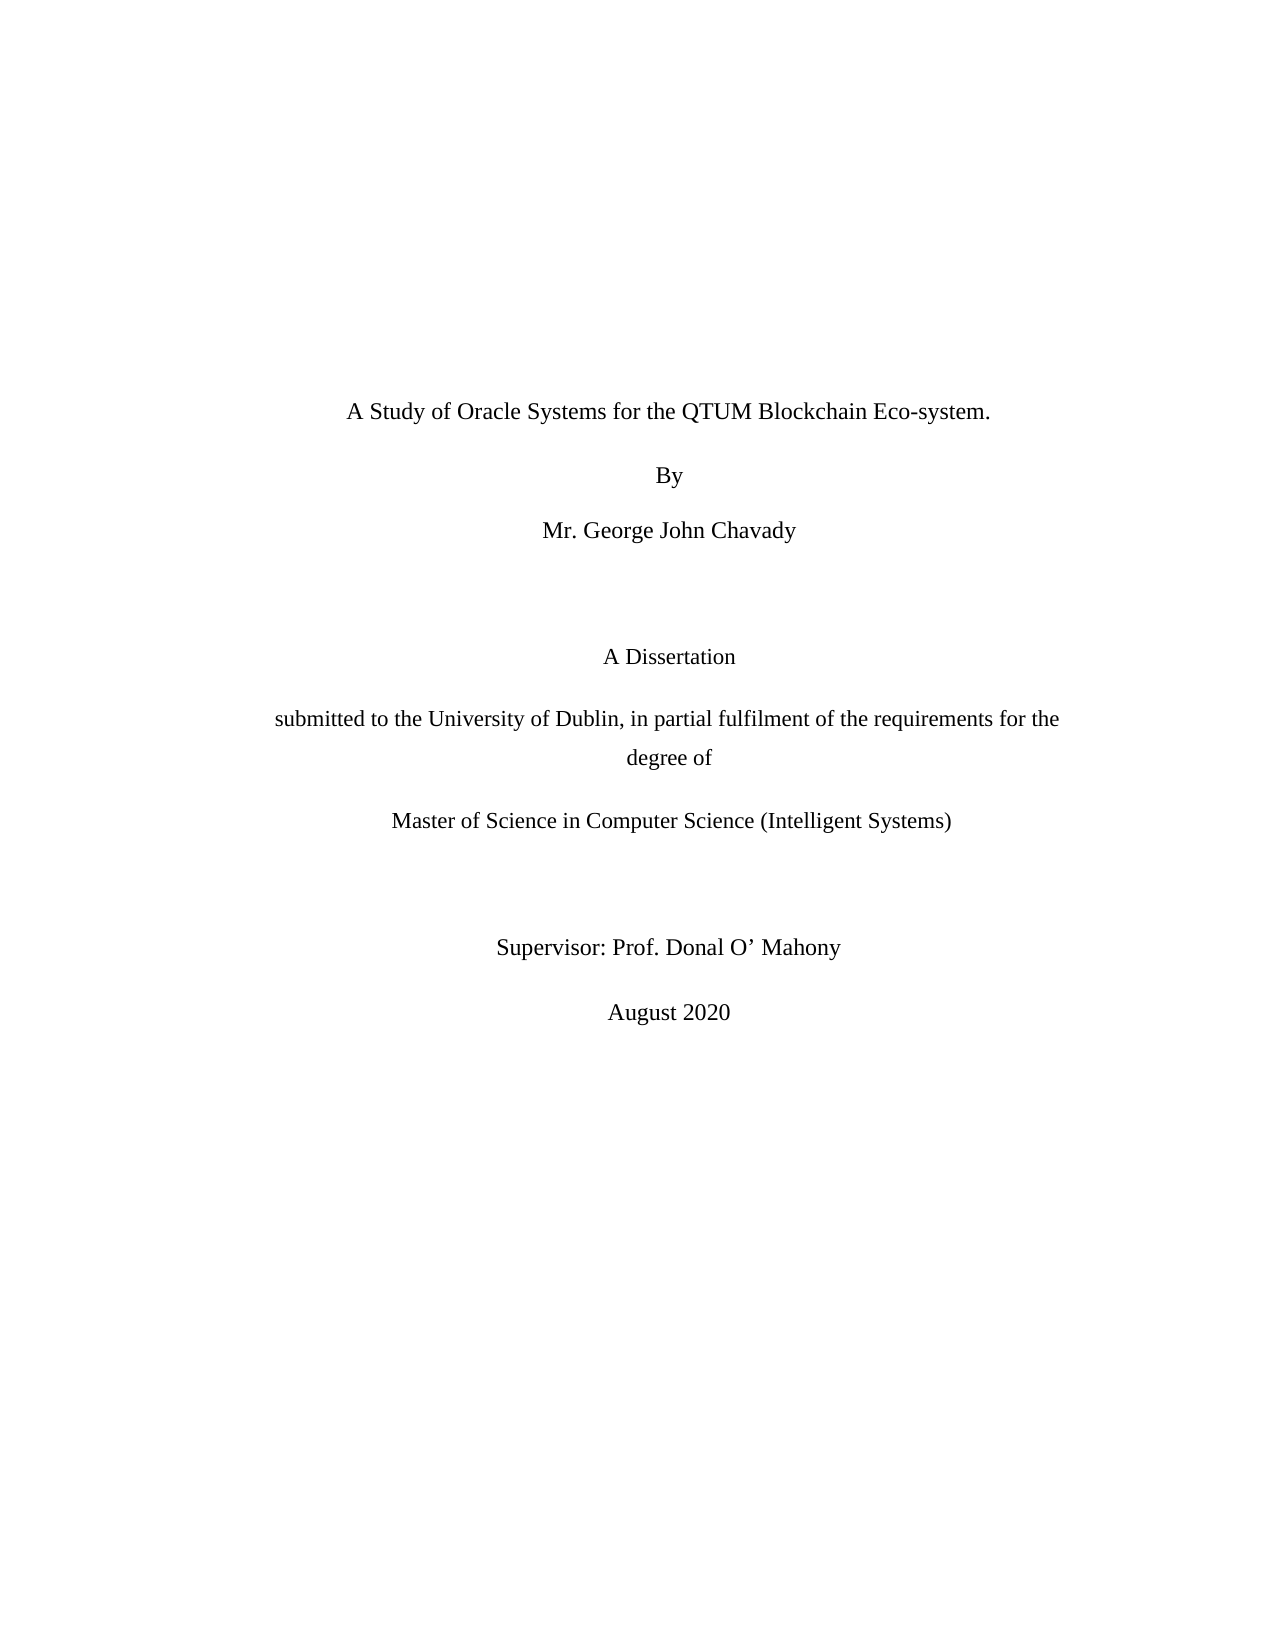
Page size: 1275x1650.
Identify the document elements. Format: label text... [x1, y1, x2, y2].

text submitted to the University of Dublin, in partial fulfilment of the requirements for the [266, 705, 1060, 732]
text Mr. George John Chavady [266, 516, 1079, 543]
text By [266, 461, 1079, 488]
text Supervisor: Prof. Donal O’ Mahony [266, 933, 1078, 961]
text Master of Science in Computer Science (Intelligent Systems) [266, 807, 1078, 833]
text A Study of Oracle Systems for the QTUM Blockchain Eco-system. [266, 397, 1078, 424]
text A Dissertation [266, 643, 1079, 669]
text August 2020 [266, 998, 1078, 1025]
text degree of [266, 744, 1079, 770]
